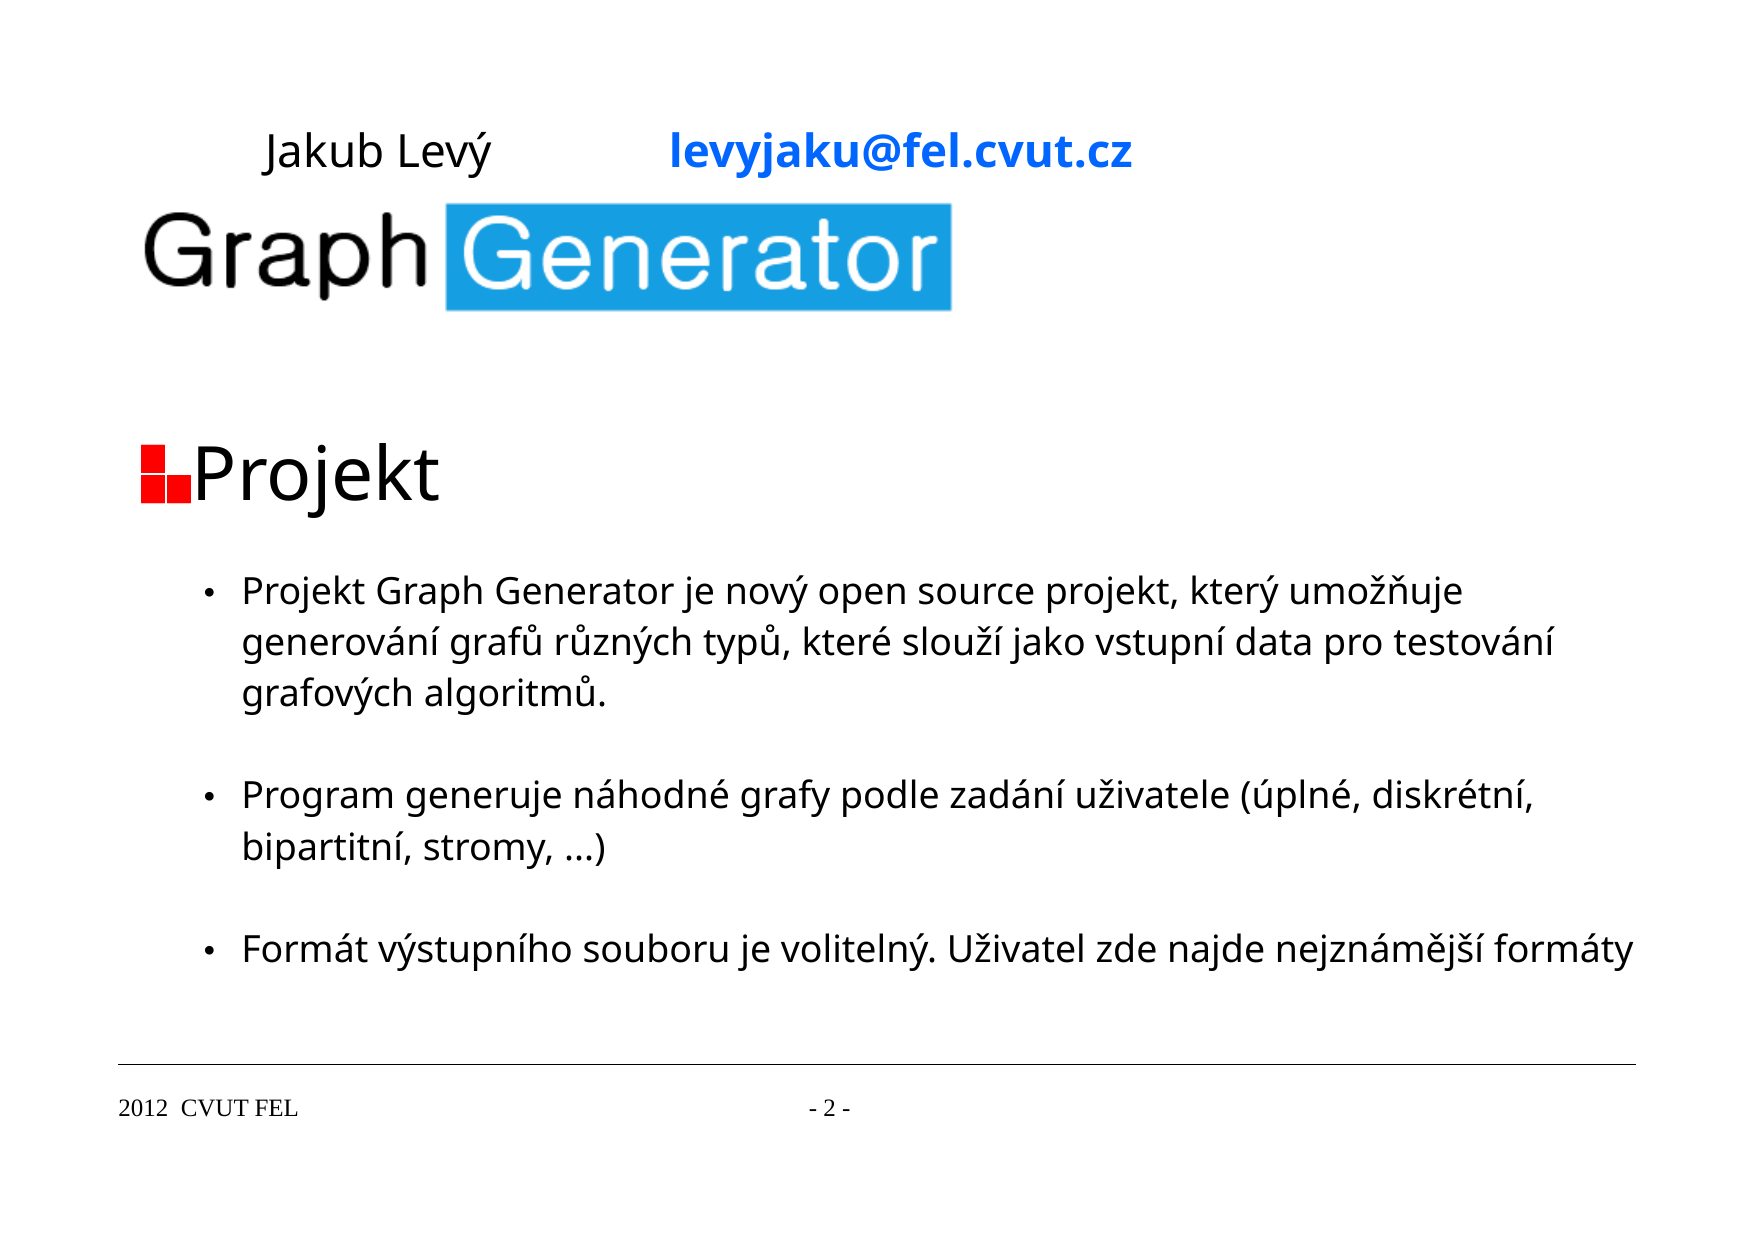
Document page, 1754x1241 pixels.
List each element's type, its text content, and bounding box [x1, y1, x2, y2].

list Program generuje náhodné grafy podle zadání uživatele (úplné, diskrétní, bipartitní, stromy, ...) [203, 769, 1636, 871]
text Projekt [118, 420, 1636, 522]
table_header [118, 198, 1482, 420]
list Formát výstupního souboru je volitelný. Uživatel zde najde nejznámější formáty [203, 922, 1636, 973]
table_header Jakub Levý levyjaku@fel.cvut.cz [118, 118, 1482, 197]
list Projekt Graph Generator je nový open source projekt, který umožňuje generování grafů různých typů, které slouží jako vstupní data pro testování grafových algoritmů. [203, 564, 1636, 718]
table_header [1482, 118, 1636, 420]
picture [140, 443, 192, 504]
picture [139, 197, 968, 318]
